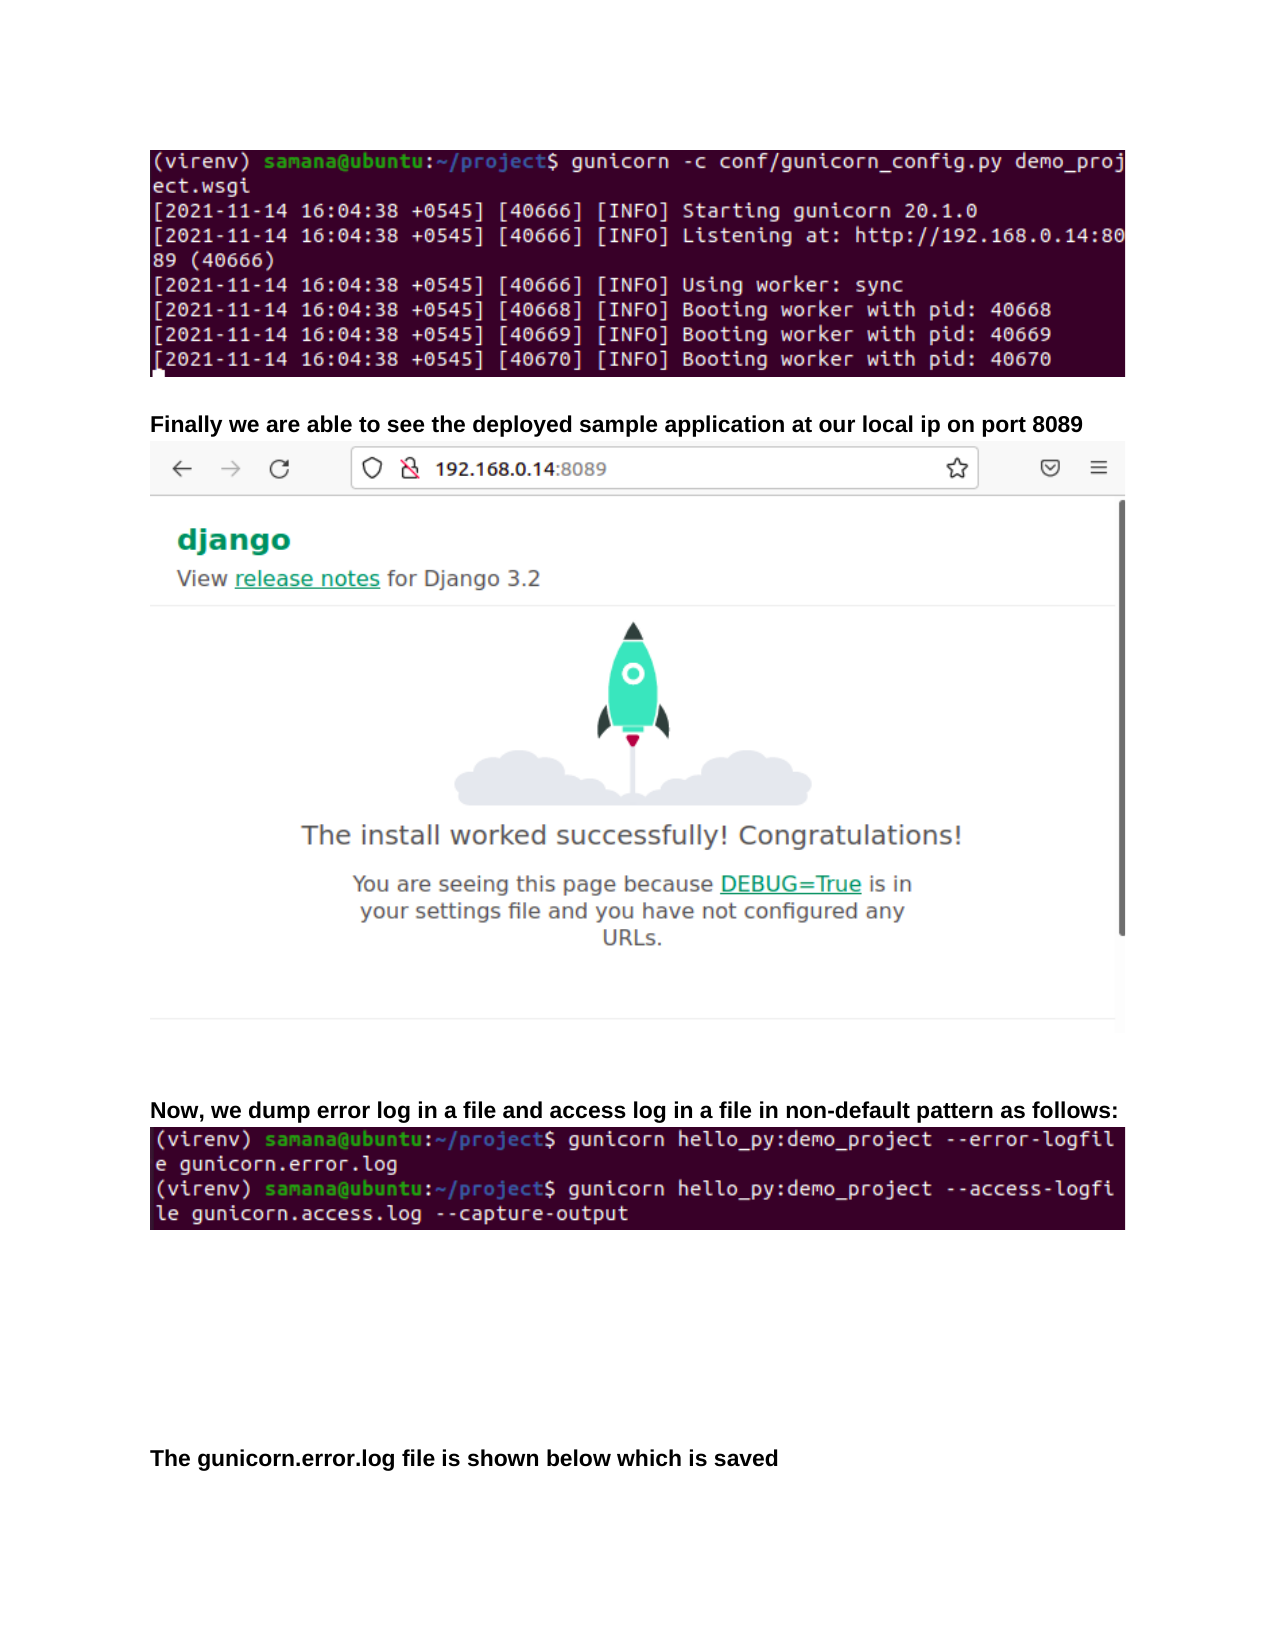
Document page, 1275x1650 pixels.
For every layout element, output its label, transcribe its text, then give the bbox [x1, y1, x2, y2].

picture [150, 150, 1125, 377]
text Now, we dump error log in a file and access log in a file in non-default pattern as follows: [150, 1097, 1125, 1124]
picture [150, 441, 1125, 1033]
picture [150, 1127, 1125, 1230]
text Finally we are able to see the deployed sample application at our local ip on port 8089 [150, 411, 1125, 437]
text The gunicorn.error.log file is shown below which is saved [150, 1445, 1125, 1471]
